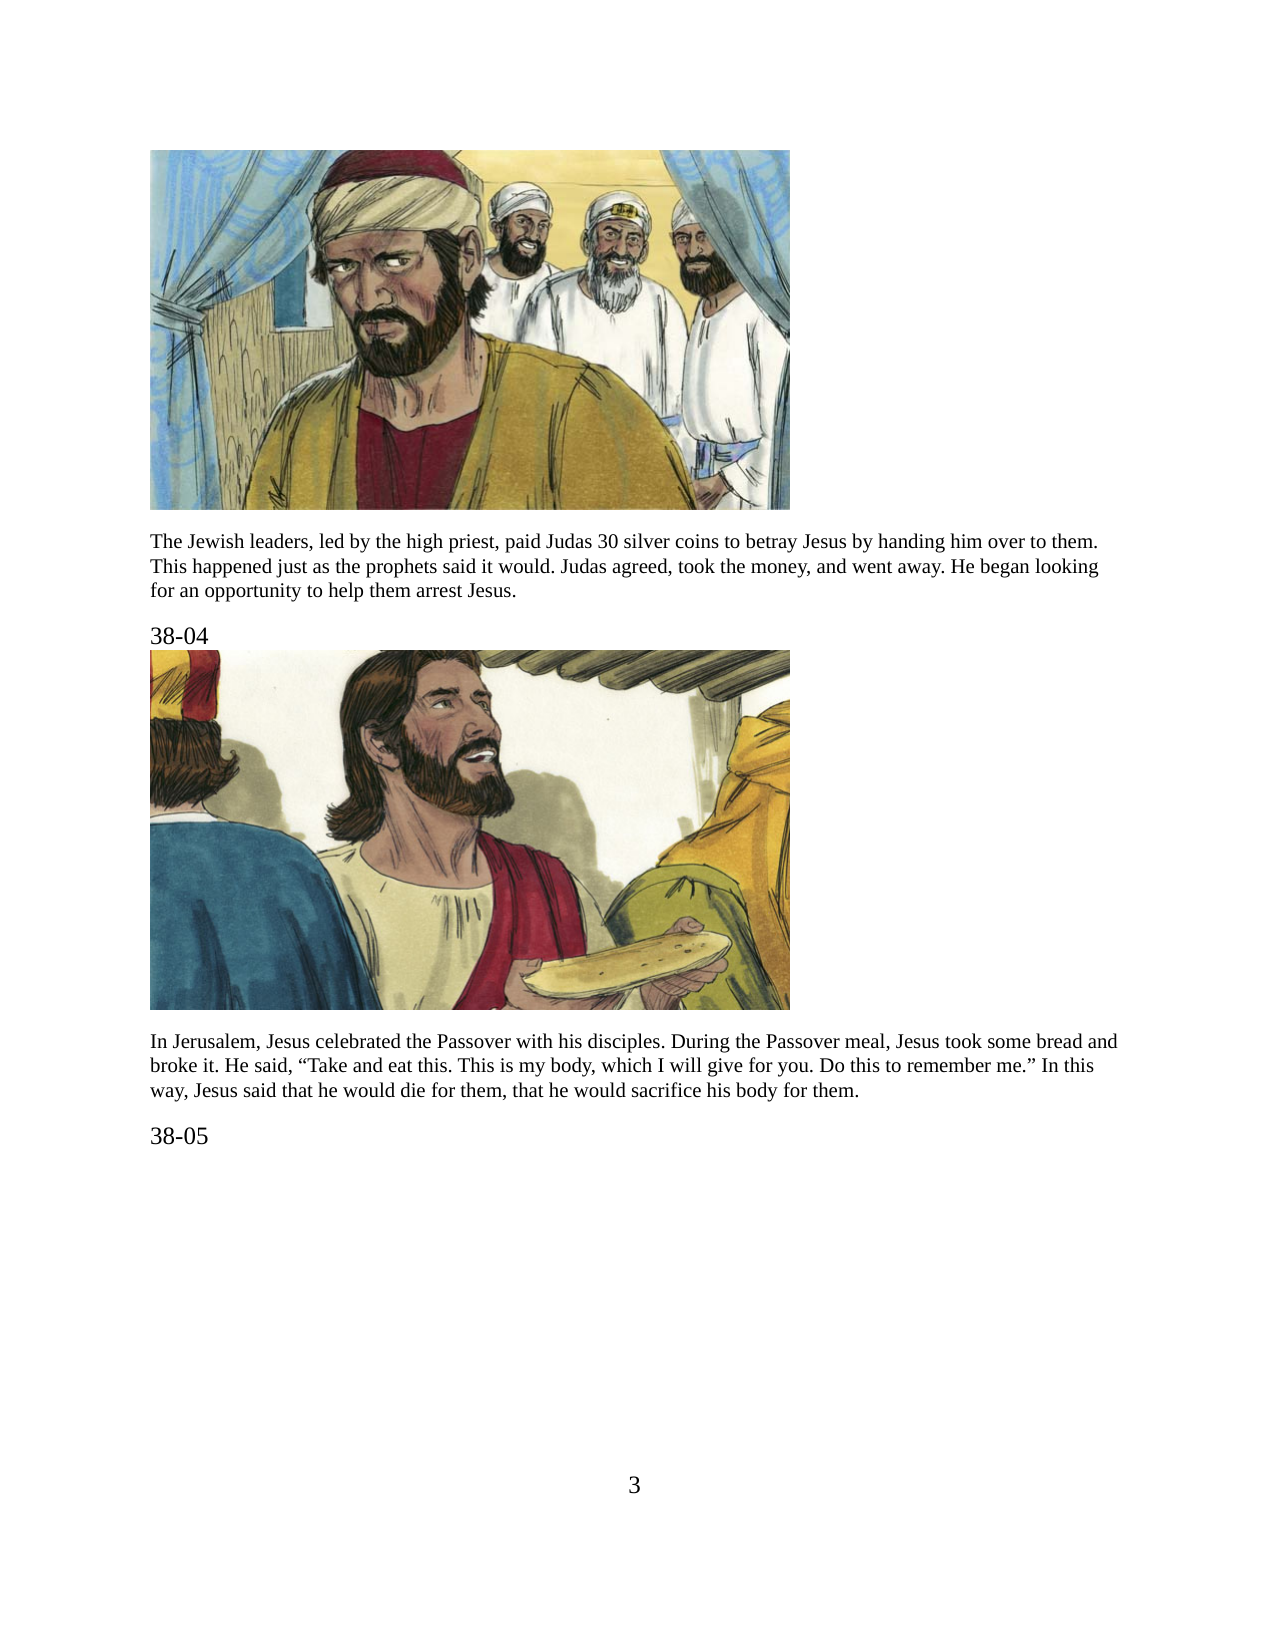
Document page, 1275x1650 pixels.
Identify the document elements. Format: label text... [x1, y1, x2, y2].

subtitle 38-05 [150, 1121, 1125, 1150]
text The Jewish leaders, led by the high priest, paid Judas 30 silver coins to betray Jesus by handing him over to them. This happened just as the prophets said it would. Judas agreed, took the money, and went away. He began looking for an opportunity to help them arrest Jesus. [150, 529, 1125, 602]
text In Jerusalem, Jesus celebrated the Passover with his disciples. During the Passover meal, Jesus took some bread and broke it. He said, “Take and eat this. This is my body, which I will give for you. Do this to remember me.” In this way, Jesus said that he would die for them, that he would sacrifice his body for them. [150, 1029, 1125, 1102]
subtitle 38-04 [150, 621, 1125, 650]
picture [150, 650, 790, 1010]
picture [150, 150, 790, 510]
